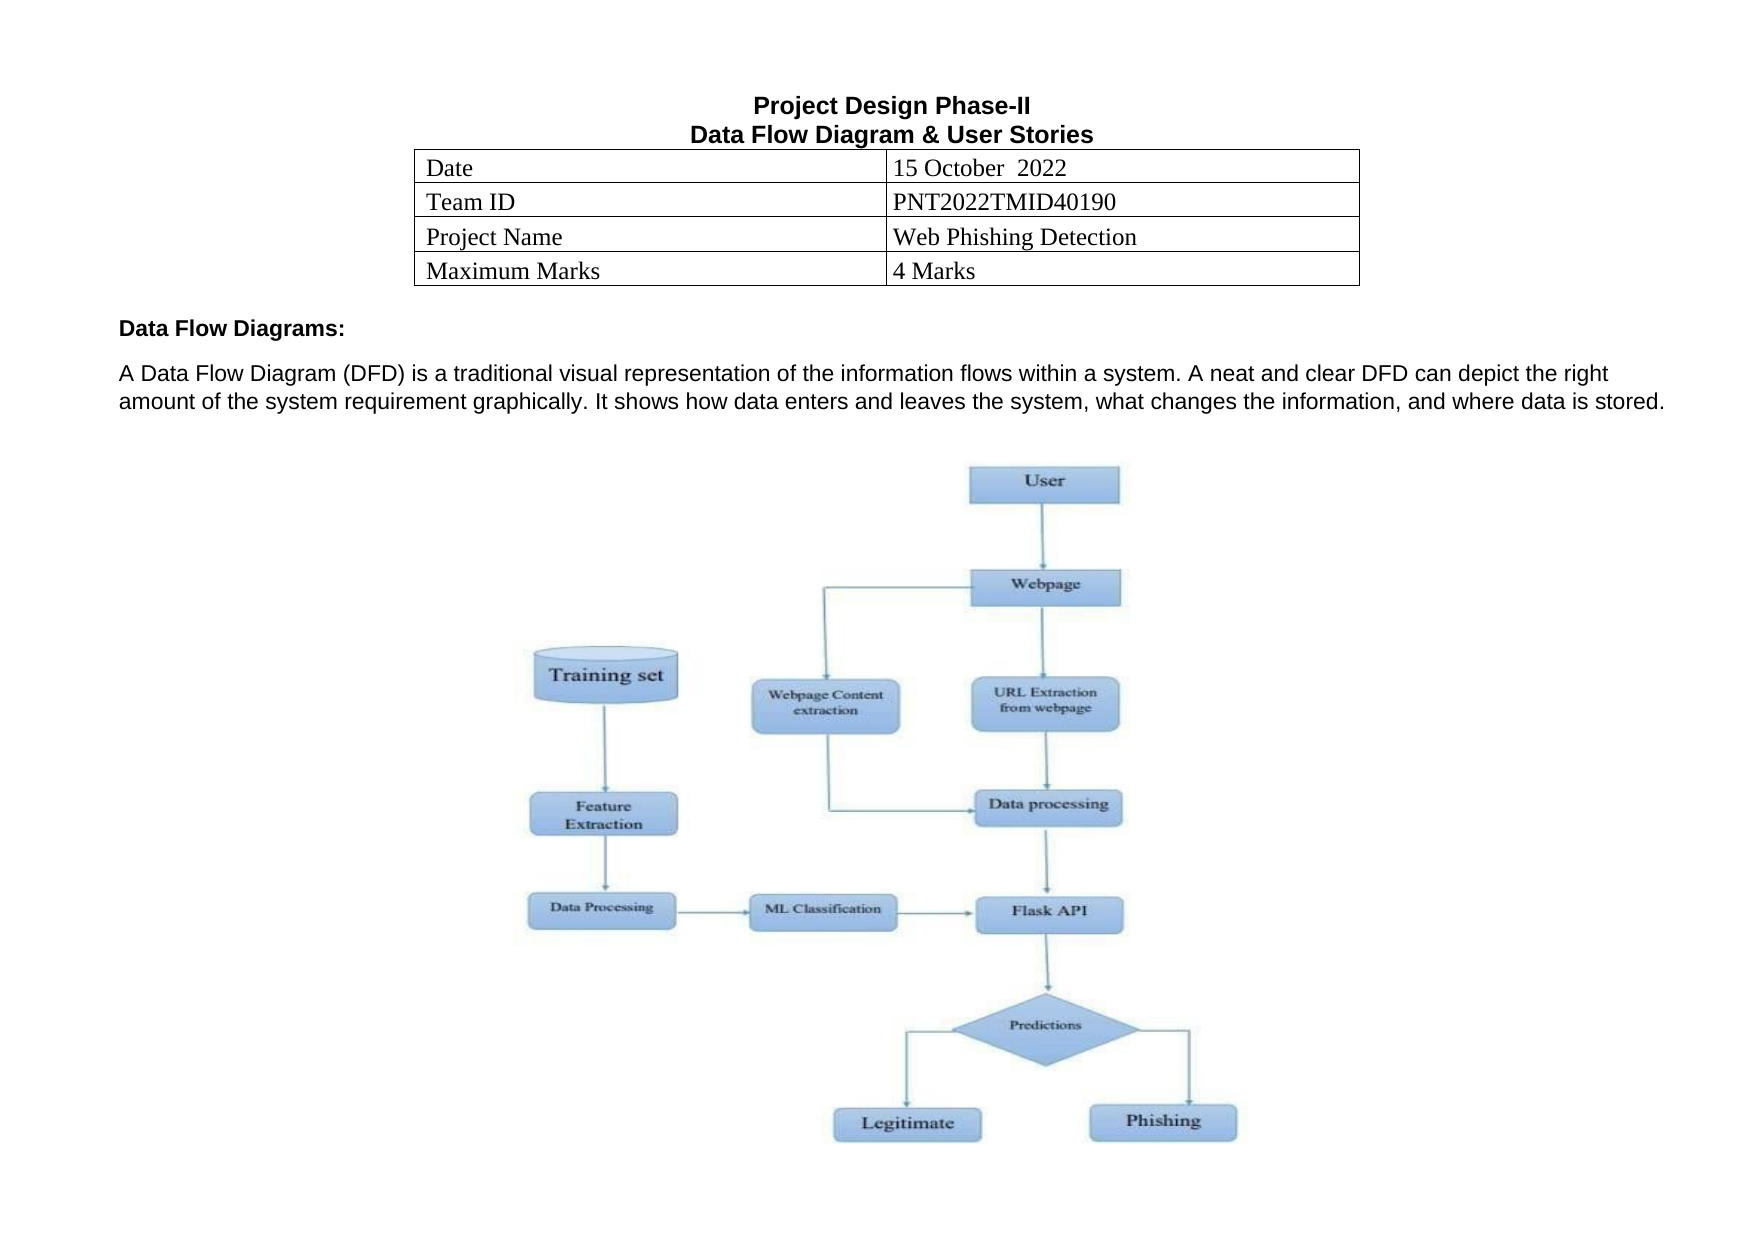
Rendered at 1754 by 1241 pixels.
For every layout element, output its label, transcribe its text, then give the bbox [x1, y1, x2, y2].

table_cell Project Name [415, 217, 886, 251]
table_cell Web Phishing Detection [887, 217, 1359, 251]
text A Data Flow Diagram (DFD) is a traditional visual representation of the information flows within a system. A neat and clear DFD can depict the right amount of the system requirement graphically. It shows how data enters and leaves the system, what changes the information, and where data is stored. [119, 360, 1665, 443]
text Project Design Phase-II [119, 91, 1665, 120]
table_header Date [415, 150, 886, 182]
table_cell 4 Marks [887, 252, 1359, 285]
text Data Flow Diagram & User Stories [119, 120, 1665, 148]
table_cell PNT2022TMID40190 [887, 183, 1359, 216]
picture [512, 461, 1249, 1144]
text Data Flow Diagrams: [119, 315, 1665, 341]
table_cell Maximum Marks [415, 252, 886, 285]
table_header 15 October 2022 [887, 150, 1359, 182]
table_cell Team ID [415, 183, 886, 216]
